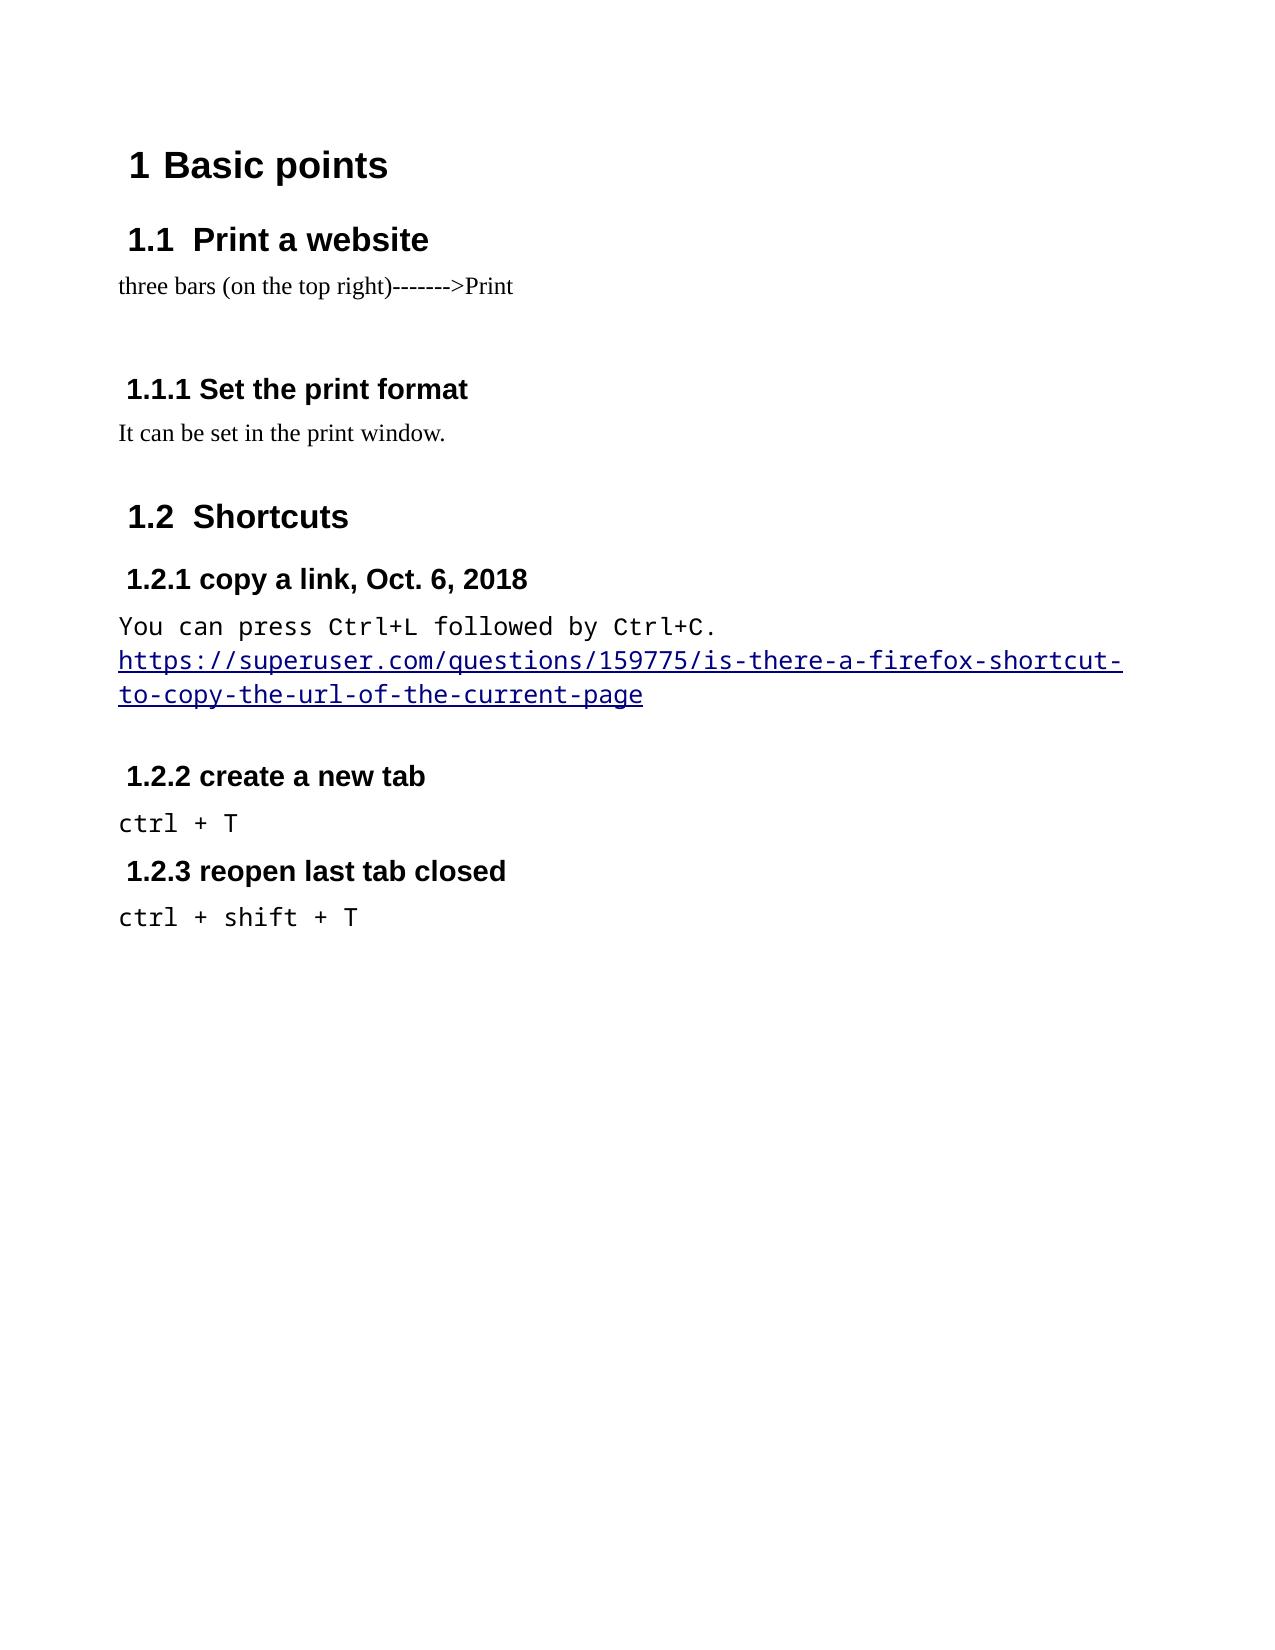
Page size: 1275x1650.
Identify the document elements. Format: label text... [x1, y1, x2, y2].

subtitle Basic points [118, 143, 1157, 187]
subtitle create a new tab [118, 759, 1157, 793]
subtitle copy a link, Oct. 6, 2018 [118, 562, 1157, 596]
text ctrl + T [118, 805, 1157, 839]
subtitle reopen last tab closed [118, 854, 1157, 887]
subtitle Print a website [118, 220, 1157, 259]
text ctrl + shift + T [118, 900, 1157, 934]
text You can press Ctrl+L followed by Ctrl+C. [118, 608, 1157, 642]
text https://superuser.com/questions/159775/is-there-a-firefox-shortcut-to-copy-the-url-of-the-current-page [118, 642, 1157, 711]
text three bars (on the top right)------->Print [118, 271, 1157, 300]
subtitle Set the print format [118, 372, 1157, 406]
subtitle Shortcuts [118, 496, 1157, 535]
text It can be set in the print window. [118, 418, 1157, 447]
